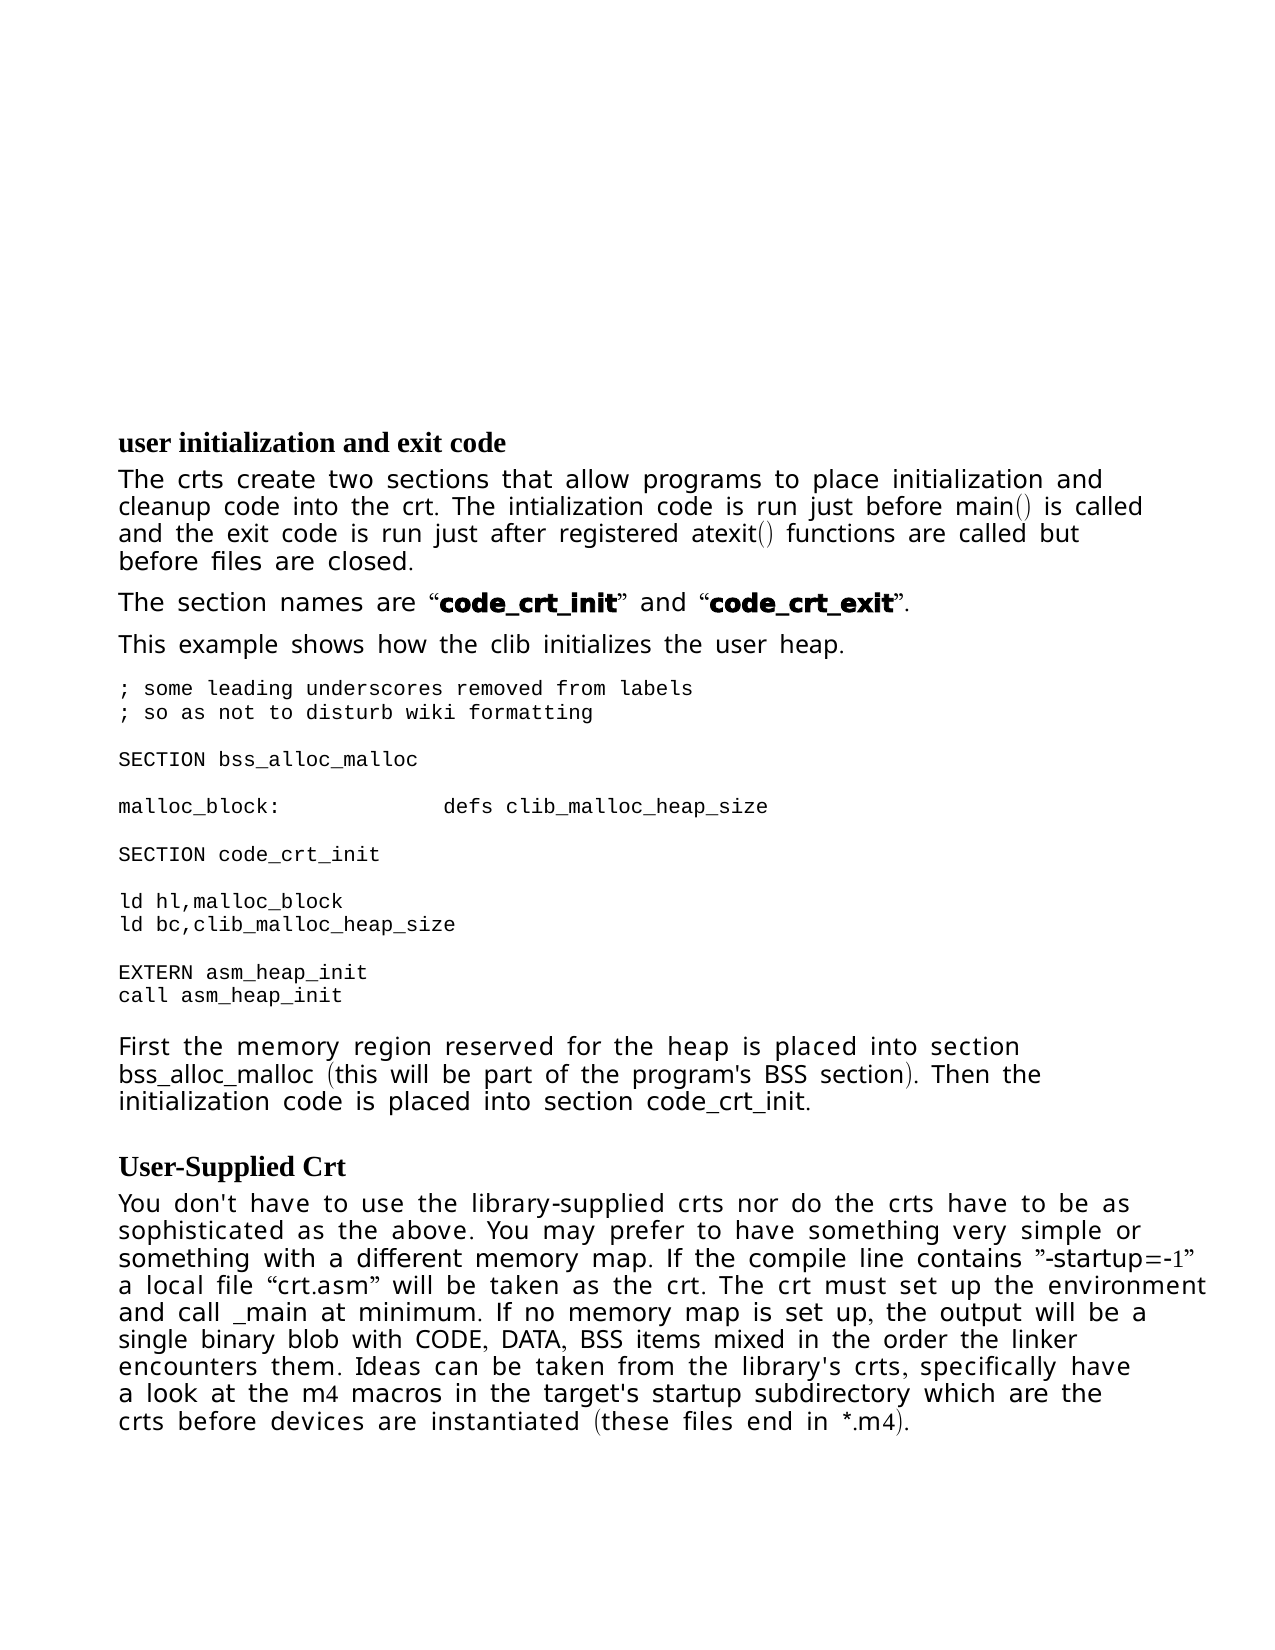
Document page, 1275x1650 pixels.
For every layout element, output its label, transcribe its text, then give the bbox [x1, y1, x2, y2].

text ; so as not to disturb wiki formatting [118, 702, 1157, 725]
text The crts create two sections that allow programs to place initialization and cleanup code into the crt. The intialization code is run just before main() is called and the exit code is run just after registered atexit() functions are called but before files are closed. [118, 471, 1157, 575]
subtitle user initialization and exit code [118, 425, 1157, 459]
text malloc_block: defs clib_malloc_heap_size [118, 796, 1157, 820]
text This example shows how the clib initializes the user heap. [118, 636, 1157, 659]
text EXTERN asm_heap_init [118, 962, 1157, 985]
text ld hl,malloc_block [118, 891, 1157, 914]
text SECTION bss_alloc_malloc [118, 749, 1157, 773]
text The section names are “code_crt_init” and “code_crt_exit”. [118, 594, 1157, 617]
text ld bc,clib_malloc_heap_size [118, 914, 1157, 938]
subtitle User-Supplied Crt [118, 1149, 1157, 1183]
text You don't have to use the library-supplied crts nor do the crts have to be as sophisticated as the above. You may prefer to have something very simple or something with a different memory map. If the compile line contains ”-startup=-1” a local file “crt.asm” will be taken as the crt. The crt must set up the environment and call _main at minimum. If no memory map is set up, the output will be a single binary blob with CODE, DATA, BSS items mixed in the order the linker encounters them. Ideas can be taken from the library's crts, specifically have a look at the m4 macros in the target's startup subdirectory which are the crts before devices are instantiated (these files end in *.m4). [118, 1195, 1157, 1436]
text ; some leading underscores removed from labels [118, 678, 1157, 702]
text call asm_heap_init [118, 985, 1157, 1009]
text SECTION code_crt_init [118, 843, 1157, 867]
text First the memory region reserved for the heap is placed into section bss_alloc_malloc (this will be part of the program's BSS section). Then the initialization code is placed into section code_crt_init. [118, 1038, 1157, 1116]
